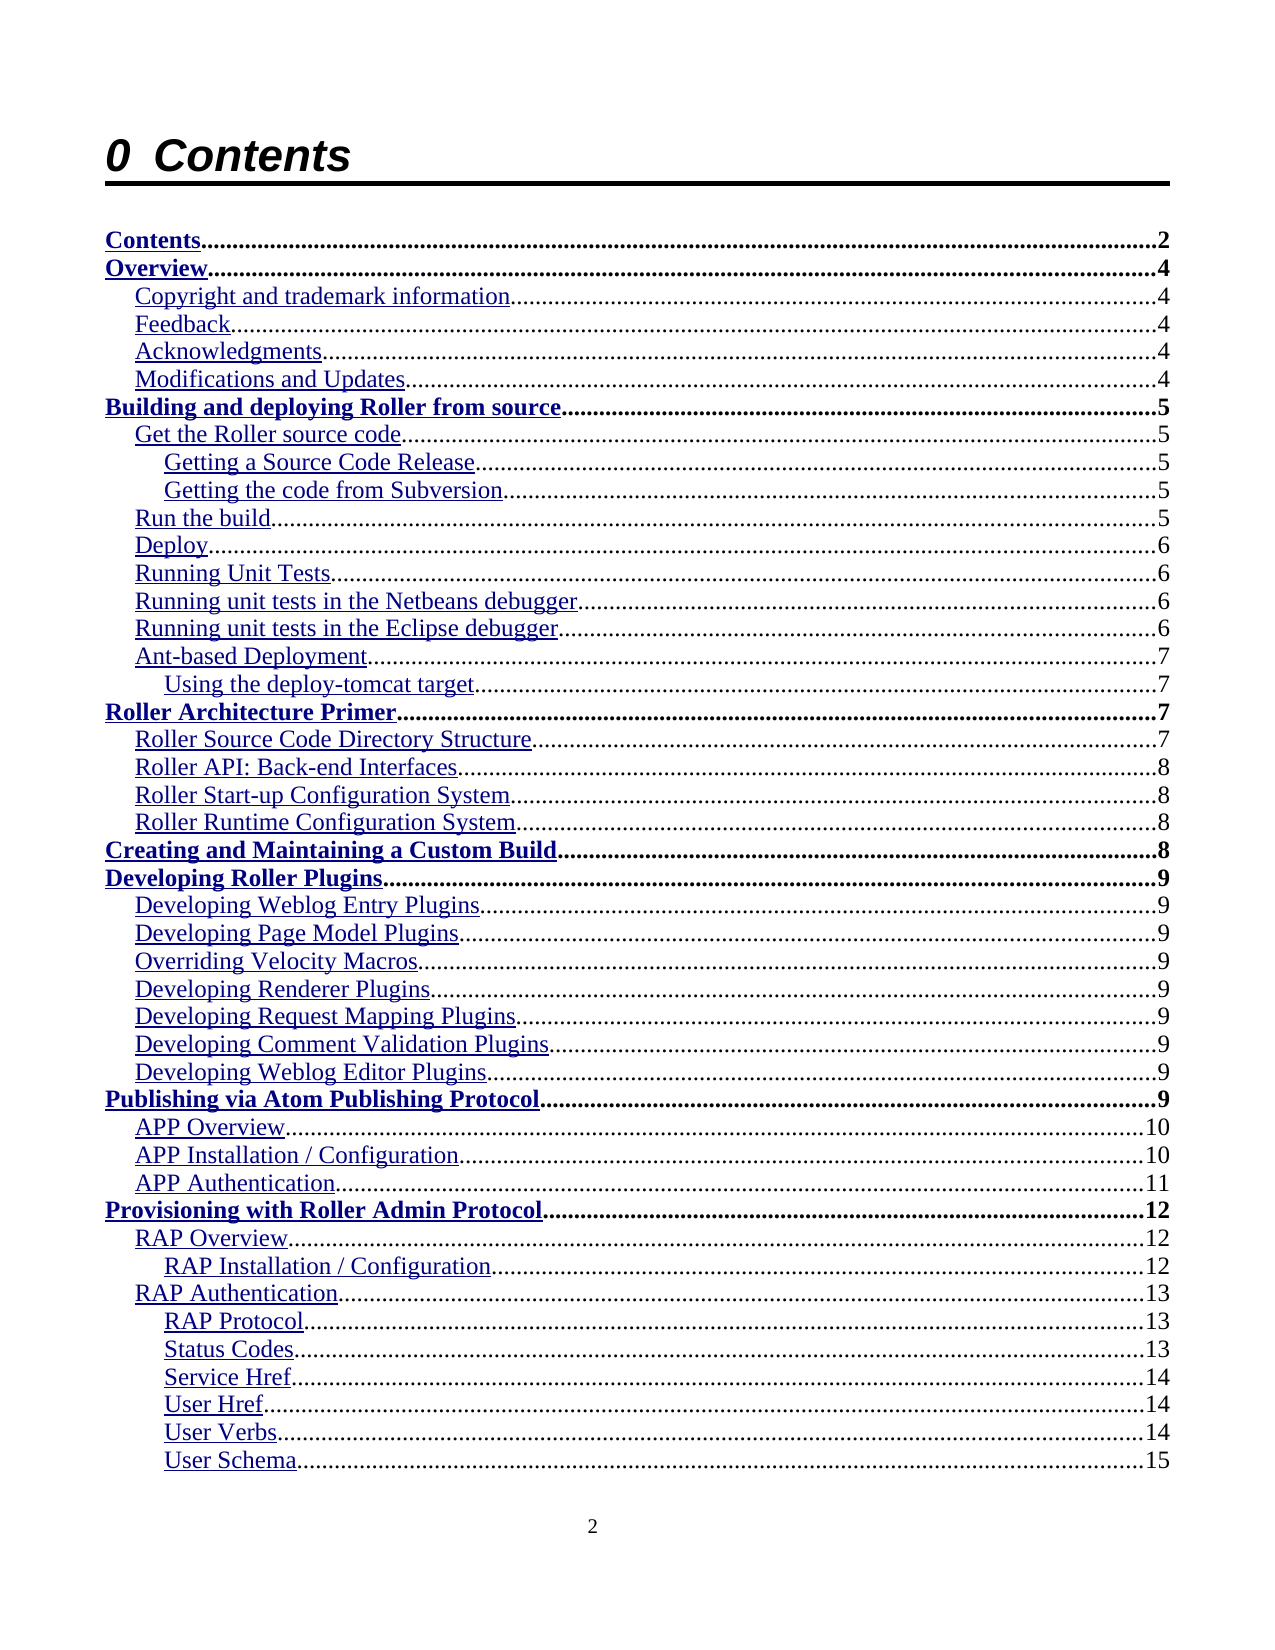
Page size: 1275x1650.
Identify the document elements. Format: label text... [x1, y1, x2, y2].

text Creating and Maintaining a Custom Build 8 [105, 836, 1170, 864]
text Roller Source Code Directory Structure 7 [134, 725, 1170, 753]
text Status Codes 13 [164, 1335, 1170, 1363]
text Getting a Source Code Release 5 [164, 448, 1170, 476]
text User Href 14 [164, 1390, 1170, 1418]
text Developing Request Mapping Plugins 9 [134, 1002, 1170, 1030]
text Get the Roller source code 5 [134, 421, 1170, 448]
text Roller API: Back-end Interfaces 8 [134, 753, 1170, 781]
text APP Installation / Configuration 10 [134, 1141, 1170, 1169]
text Developing Weblog Entry Plugins 9 [134, 892, 1170, 919]
text RAP Installation / Configuration 12 [164, 1252, 1170, 1279]
text RAP Overview 12 [134, 1224, 1170, 1252]
text RAP Protocol 13 [164, 1307, 1170, 1335]
text Modifications and Updates 4 [134, 365, 1170, 393]
text Overview 4 [105, 254, 1170, 282]
text Publishing via Atom Publishing Protocol 9 [105, 1086, 1170, 1113]
text Roller Architecture Primer 7 [105, 698, 1170, 725]
text Running unit tests in the Netbeans debugger 6 [134, 587, 1170, 614]
text Service Href 14 [164, 1363, 1170, 1390]
subtitle Contents [105, 130, 1170, 181]
text APP Authentication 11 [134, 1169, 1170, 1196]
text Building and deploying Roller from source 5 [105, 393, 1170, 421]
text Getting the code from Subversion 5 [164, 476, 1170, 504]
text Roller Start-up Configuration System 8 [134, 781, 1170, 808]
text Ant-based Deployment 7 [134, 642, 1170, 670]
text Copyright and trademark information 4 [134, 282, 1170, 310]
text Developing Comment Validation Plugins 9 [134, 1030, 1170, 1058]
text Deploy 6 [134, 531, 1170, 559]
text Developing Renderer Plugins 9 [134, 975, 1170, 1002]
text Developing Roller Plugins 9 [105, 864, 1170, 892]
text Running unit tests in the Eclipse debugger 6 [134, 614, 1170, 642]
text User Verbs 14 [164, 1418, 1170, 1446]
text Roller Runtime Configuration System 8 [134, 808, 1170, 836]
text Running Unit Tests 6 [134, 559, 1170, 587]
text Contents 2 [105, 227, 1170, 254]
text Feedback 4 [134, 310, 1170, 337]
text Overriding Velocity Macros 9 [134, 947, 1170, 975]
text RAP Authentication 13 [134, 1279, 1170, 1307]
text Developing Page Model Plugins 9 [134, 919, 1170, 947]
text Using the deploy-tomcat target 7 [164, 670, 1170, 698]
text Developing Weblog Editor Plugins 9 [134, 1058, 1170, 1086]
text APP Overview 10 [134, 1113, 1170, 1141]
text Acknowledgments 4 [134, 337, 1170, 365]
text Provisioning with Roller Admin Protocol 12 [105, 1196, 1170, 1224]
text User Schema 15 [164, 1446, 1170, 1473]
text Run the build 5 [134, 504, 1170, 531]
